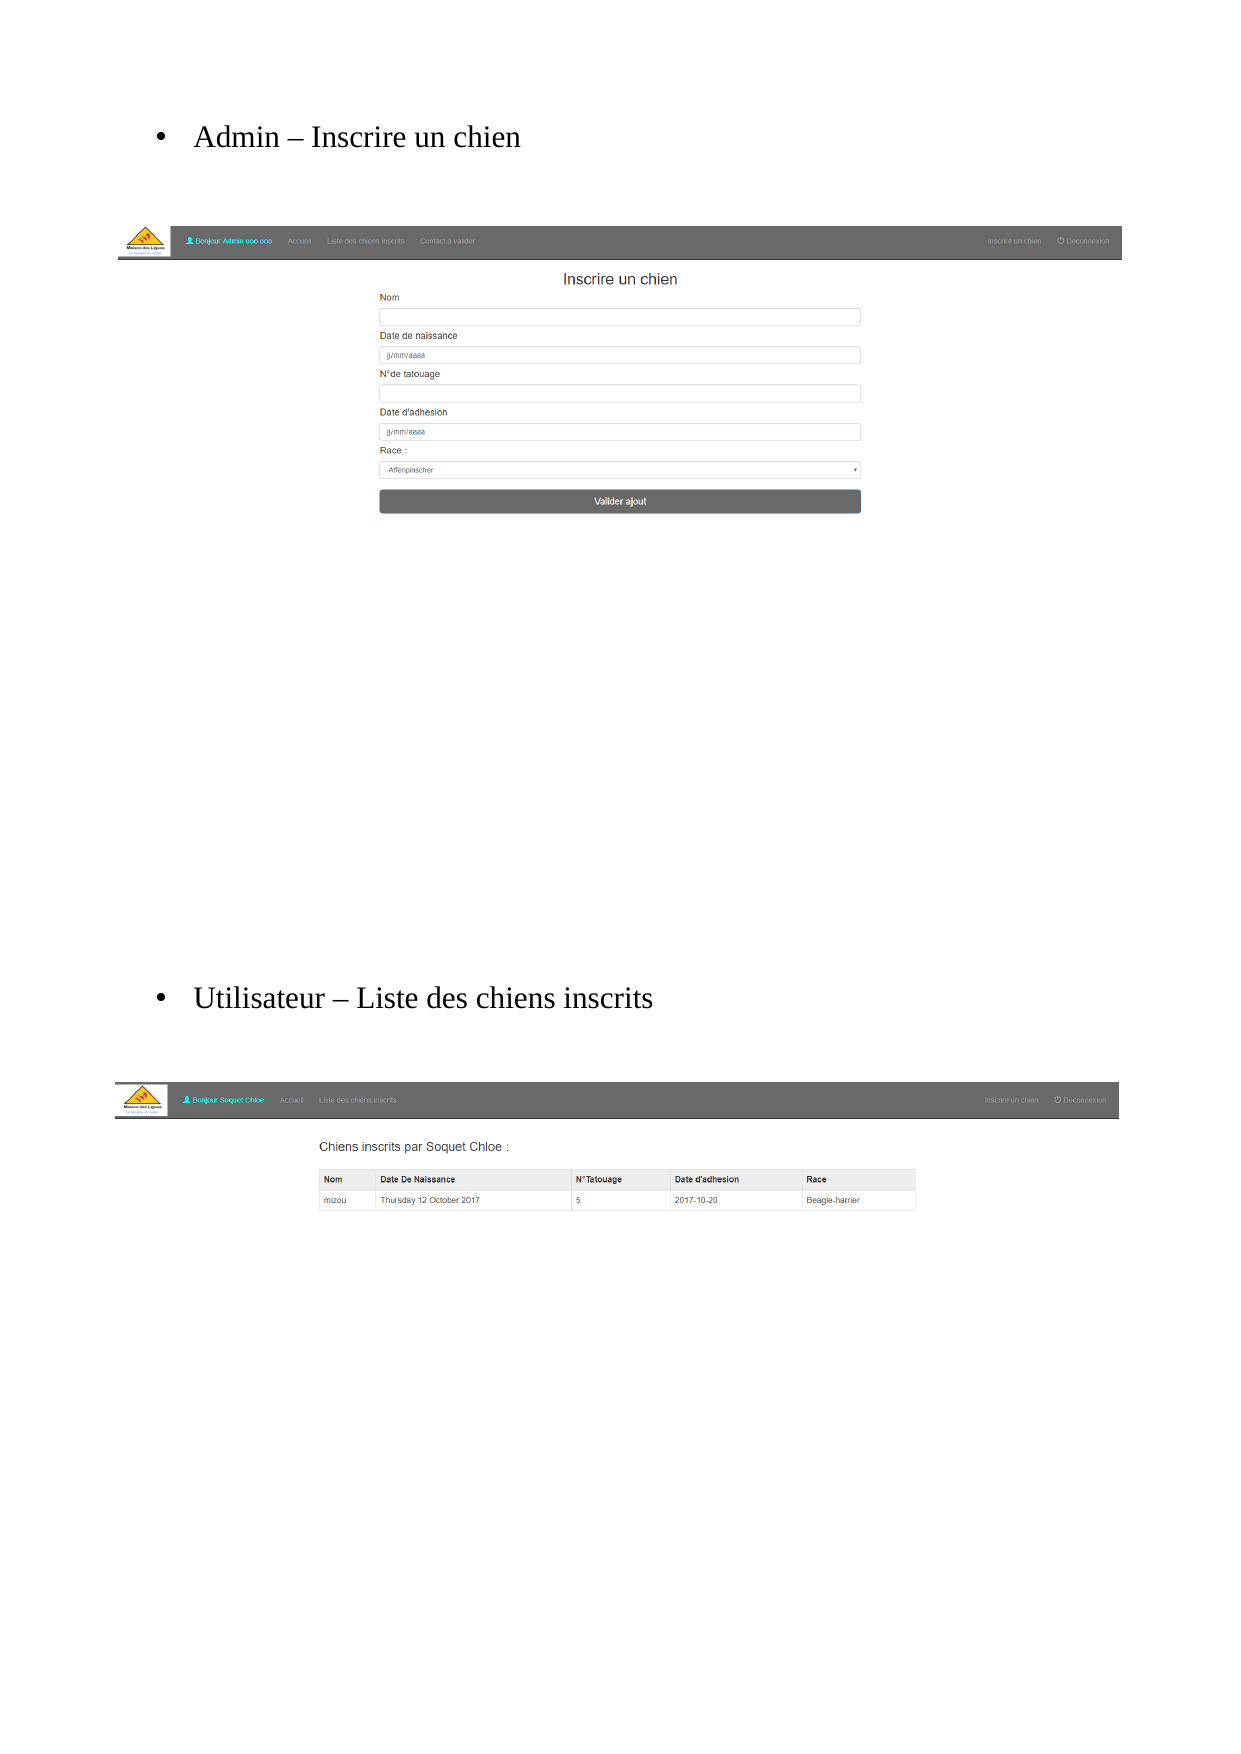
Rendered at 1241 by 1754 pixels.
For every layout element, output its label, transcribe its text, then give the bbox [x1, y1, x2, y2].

list Utilisateur – Liste des chiens inscrits [156, 979, 1122, 1015]
list Admin – Inscrire un chien [156, 118, 1122, 154]
picture [115, 1082, 1119, 1588]
picture [118, 226, 1122, 728]
